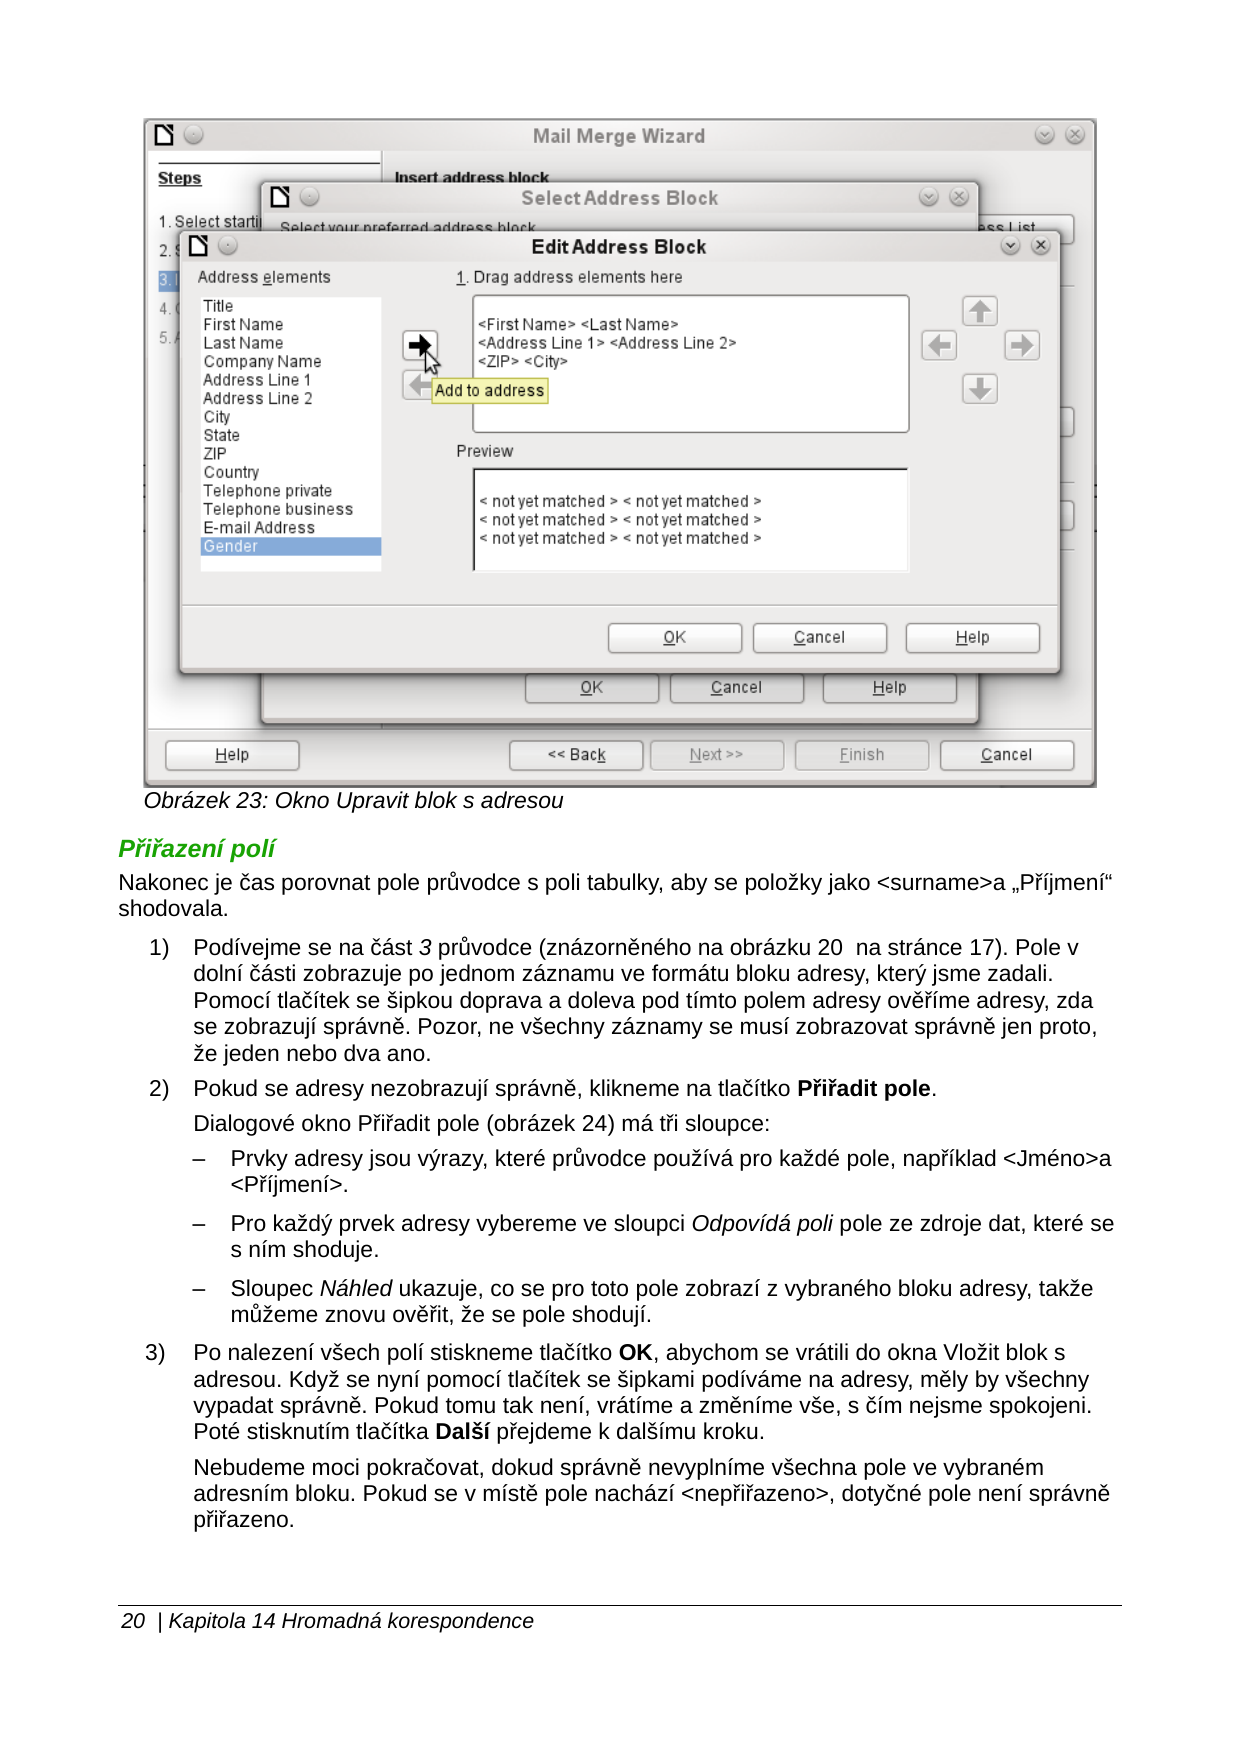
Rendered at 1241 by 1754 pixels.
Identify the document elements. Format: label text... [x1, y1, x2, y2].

text Obrázek 23: Okno Upravit blok s adresou [143, 788, 1097, 813]
picture [143, 118, 1097, 788]
list Podívejme se na část 3 průvodce (znázorněného na obrázku 20 na stránce 17). Pole v dolní části zobrazuje po jednom záznamu ve formátu bloku adresy, který jsme zadali. Pomocí tlačítek se šipkou doprava a doleva pod tímto polem adresy ověříme adresy, zda se zobrazují správně. Pozor, ne všechny záznamy se musí zobrazovat správně jen proto, že jeden nebo dva ano. [169, 934, 1122, 1066]
list Nakonec je čas porovnat pole průvodce s poli tabulky, aby se položky jako <surname>a „Příjmení“ shodovala. [118, 869, 1122, 922]
list Sloupec Náhled ukazuje, co se pro toto pole zobrazí z vybraného bloku adresy, takže můžeme znovu ověřit, že se pole shodují. [192, 1274, 1122, 1327]
list Nebudeme moci pokračovat, dokud správně nevyplníme všechna pole ve vybraném adresním bloku. Pokud se v místě pole nachází <nepřiřazeno>, dotyčné pole není správně přiřazeno. [193, 1453, 1122, 1532]
list Pro každý prvek adresy vybereme ve sloupci Odpovídá poli pole ze zdroje dat, které se s ním shoduje. [192, 1210, 1122, 1262]
list Pokud se adresy nezobrazují správně, klikneme na tlačítko Přiřadit pole. [169, 1075, 1122, 1101]
list Prvky adresy jsou výrazy, které průvodce používá pro každé pole, například <Jméno>a <Příjmení>. [192, 1145, 1122, 1198]
subtitle Přiřazení polí [118, 834, 1122, 863]
list Dialogové okno Přiřadit pole (obrázek 24) má tři sloupce: [193, 1110, 1122, 1136]
list Po nalezení všech polí stiskneme tlačítko OK, abychom se vrátili do okna Vložit blok s adresou. Když se nyní pomocí tlačítek se šipkami podíváme na adresy, měly by všechny vypadat správně. Pokud tomu tak není, vrátíme a změníme vše, s čím nejsme spokojeni. Poté stisknutím tlačítka Další přejdeme k dalšímu kroku. [165, 1339, 1122, 1444]
